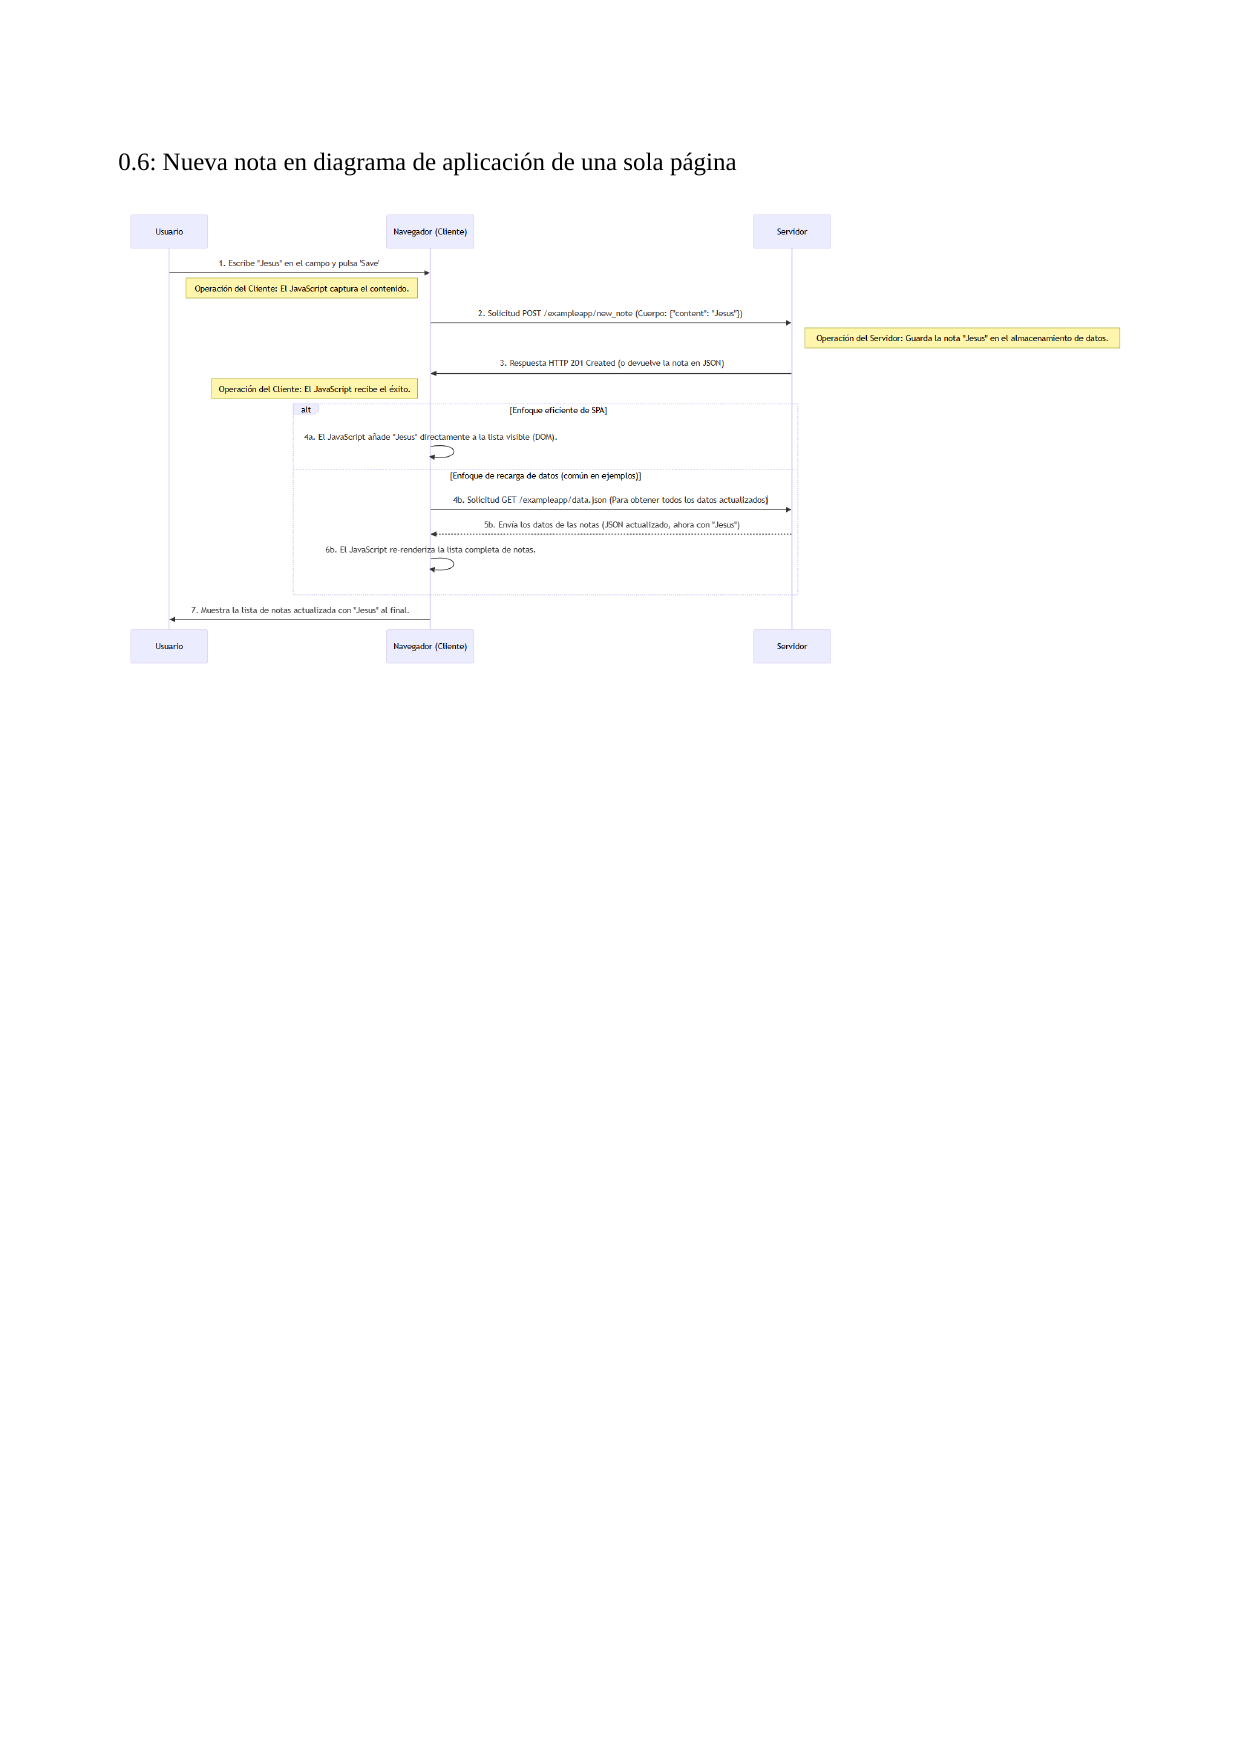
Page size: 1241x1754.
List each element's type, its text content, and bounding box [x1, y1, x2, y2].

picture [124, 210, 1129, 675]
text 0.6: Nueva nota en diagrama de aplicación de una sola página [118, 118, 1122, 176]
